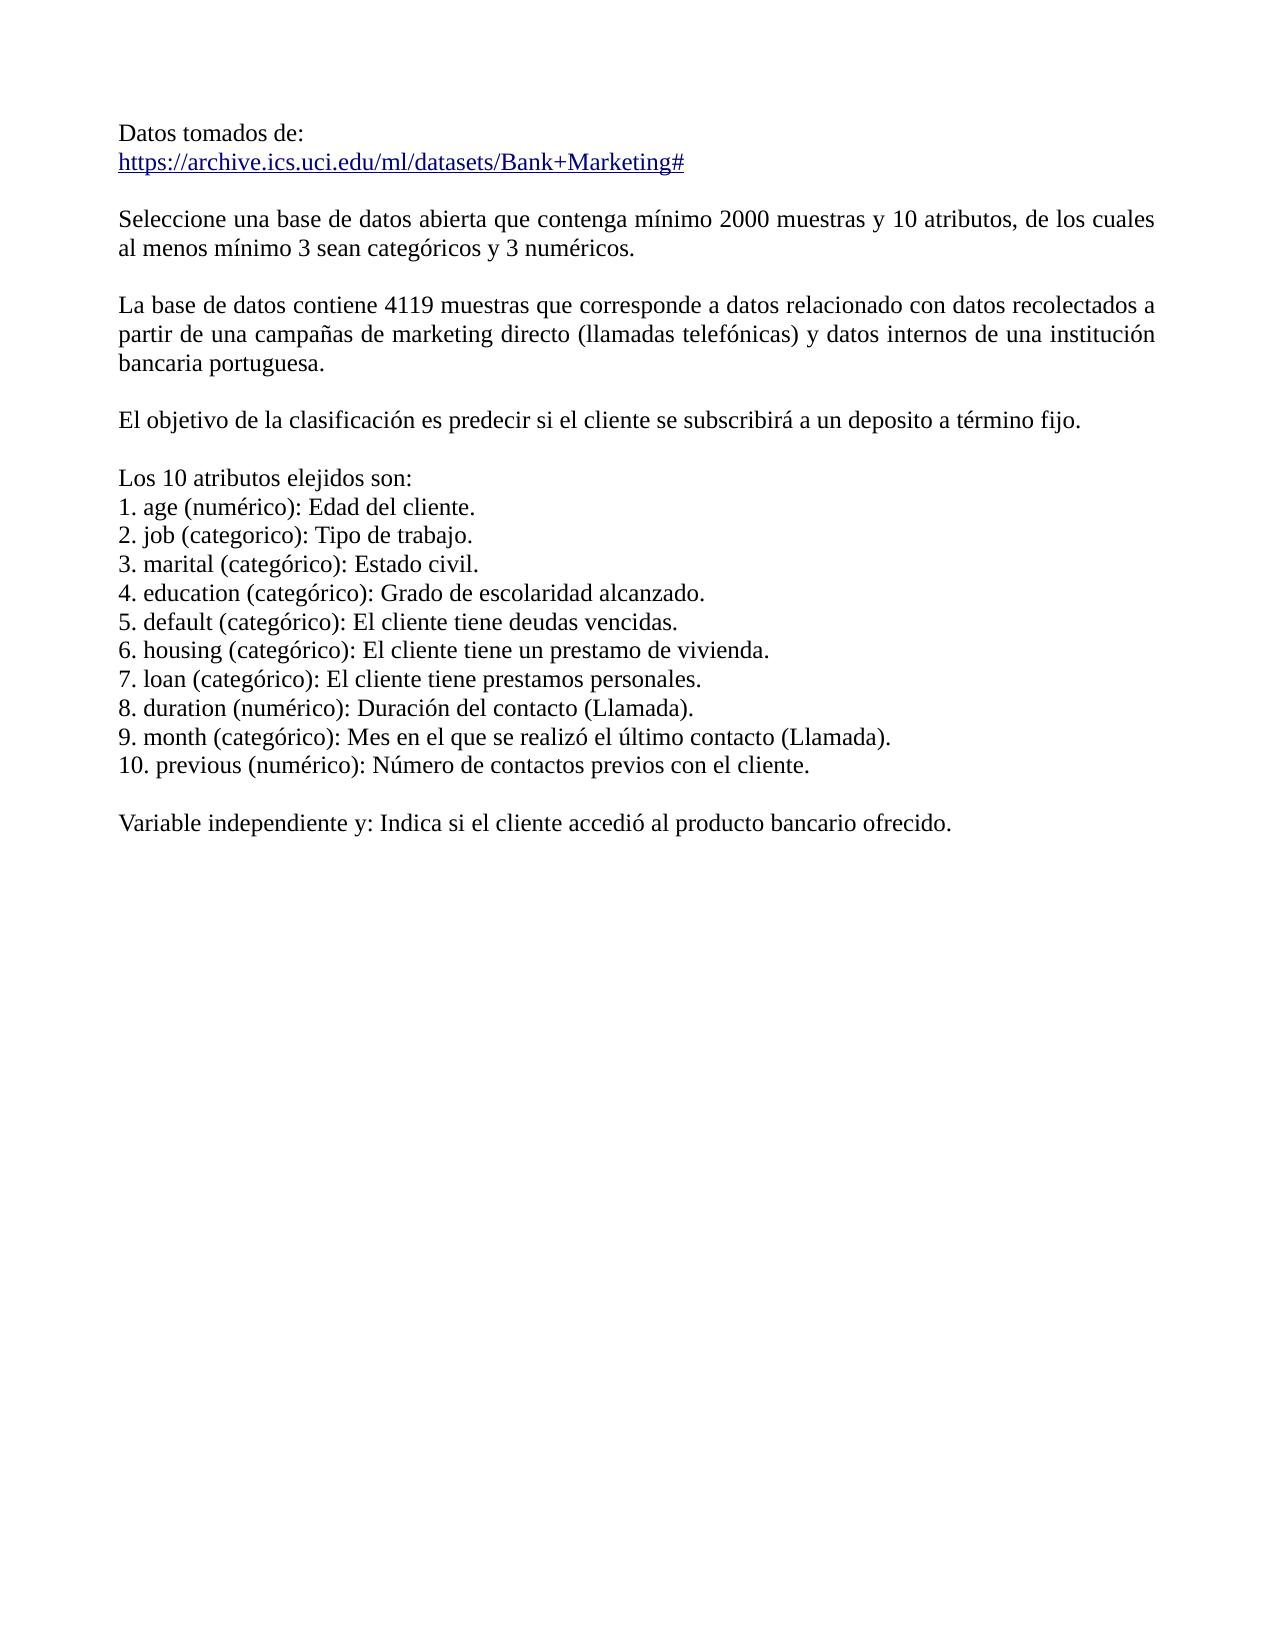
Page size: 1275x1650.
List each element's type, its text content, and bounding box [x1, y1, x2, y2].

text 7. loan (categórico): El cliente tiene prestamos personales. [118, 664, 1157, 693]
text Datos tomados de: [118, 118, 1157, 147]
text 9. month (categórico): Mes en el que se realizó el último contacto (Llamada). [118, 722, 1157, 751]
text 2. job (categorico): Tipo de trabajo. [118, 521, 1157, 549]
text El objetivo de la clasificación es predecir si el cliente se subscribirá a un deposito a término fijo. [118, 406, 1157, 434]
text 3. marital (categórico): Estado civil. [118, 549, 1157, 578]
text 6. housing (categórico): El cliente tiene un prestamo de vivienda. [118, 636, 1157, 664]
text Seleccione una base de datos abierta que contenga mínimo 2000 muestras y 10 atributos, de los cuales al menos mínimo 3 sean categóricos y 3 numéricos. [118, 204, 1157, 262]
text 10. previous (numérico): Número de contactos previos con el cliente. [118, 751, 1157, 779]
text 5. default (categórico): El cliente tiene deudas vencidas. [118, 607, 1157, 636]
text Variable independiente y: Indica si el cliente accedió al producto bancario ofrecido. [118, 808, 1157, 837]
text https://archive.ics.uci.edu/ml/datasets/Bank+Marketing# [118, 147, 1157, 176]
text 1. age (numérico): Edad del cliente. [118, 492, 1157, 521]
text 8. duration (numérico): Duración del contacto (Llamada). [118, 693, 1157, 722]
text Los 10 atributos elejidos son: [118, 463, 1157, 492]
text La base de datos contiene 4119 muestras que corresponde a datos relacionado con datos recolectados a partir de una campañas de marketing directo (llamadas telefónicas) y datos internos de una institución bancaria portuguesa. [118, 291, 1157, 377]
text 4. education (categórico): Grado de escolaridad alcanzado. [118, 578, 1157, 607]
